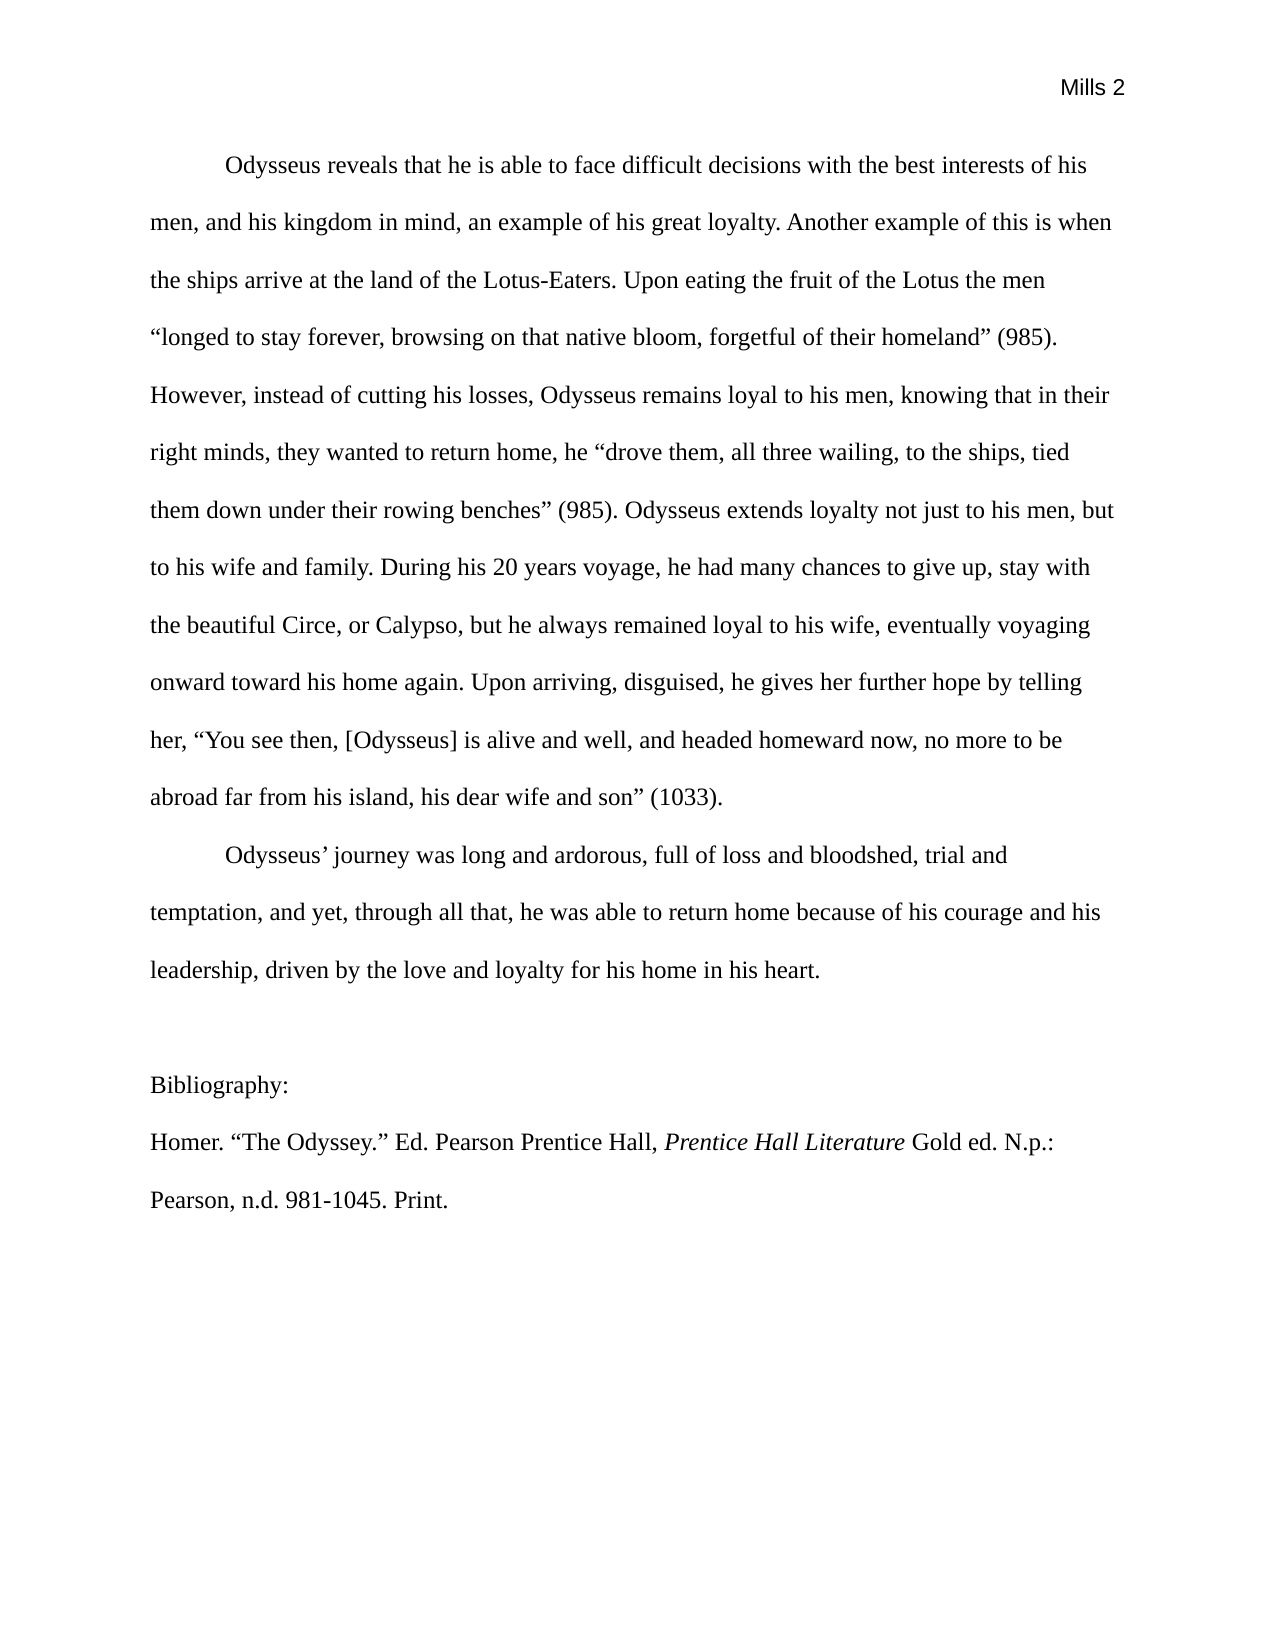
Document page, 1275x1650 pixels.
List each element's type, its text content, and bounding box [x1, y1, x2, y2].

text Homer. “The Odyssey.” Ed. Pearson Prentice Hall, Prentice Hall Literature Gold ed. N.p.: [150, 1127, 1125, 1156]
text Odysseus reveals that he is able to face difficult decisions with the best interests of his men, and his kingdom in mind, an example of his great loyalty. Another example of this is when the ships arrive at the land of the Lotus-Eaters. Upon eating the fruit of the Lotus the men “longed to stay forever, browsing on that native bloom, forgetful of their homeland” (985). However, instead of cutting his losses, Odysseus remains loyal to his men, knowing that in their right minds, they wanted to return home, he “drove them, all three wailing, to the ships, tied them down under their rowing benches” (985). Odysseus extends loyalty not just to his men, but to his wife and family. During his 20 years voyage, he had many chances to give up, stay with the beautiful Circe, or Calypso, but he always remained loyal to his wife, eventually voyaging onward toward his home again. Upon arriving, disguised, he gives her further hope by telling her, “You see then, [Odysseus] is alive and well, and headed homeward now, no more to be abroad far from his island, his dear wife and son” (1033). [150, 150, 1125, 811]
text Pearson, n.d. 981-1045. Print. [150, 1185, 1125, 1214]
text Odysseus’ journey was long and ardorous, full of loss and bloodshed, trial and temptation, and yet, through all that, he was able to return home because of his courage and his leadership, driven by the love and loyalty for his home in his heart. [150, 840, 1125, 984]
text Bibliography: [150, 1070, 1125, 1099]
